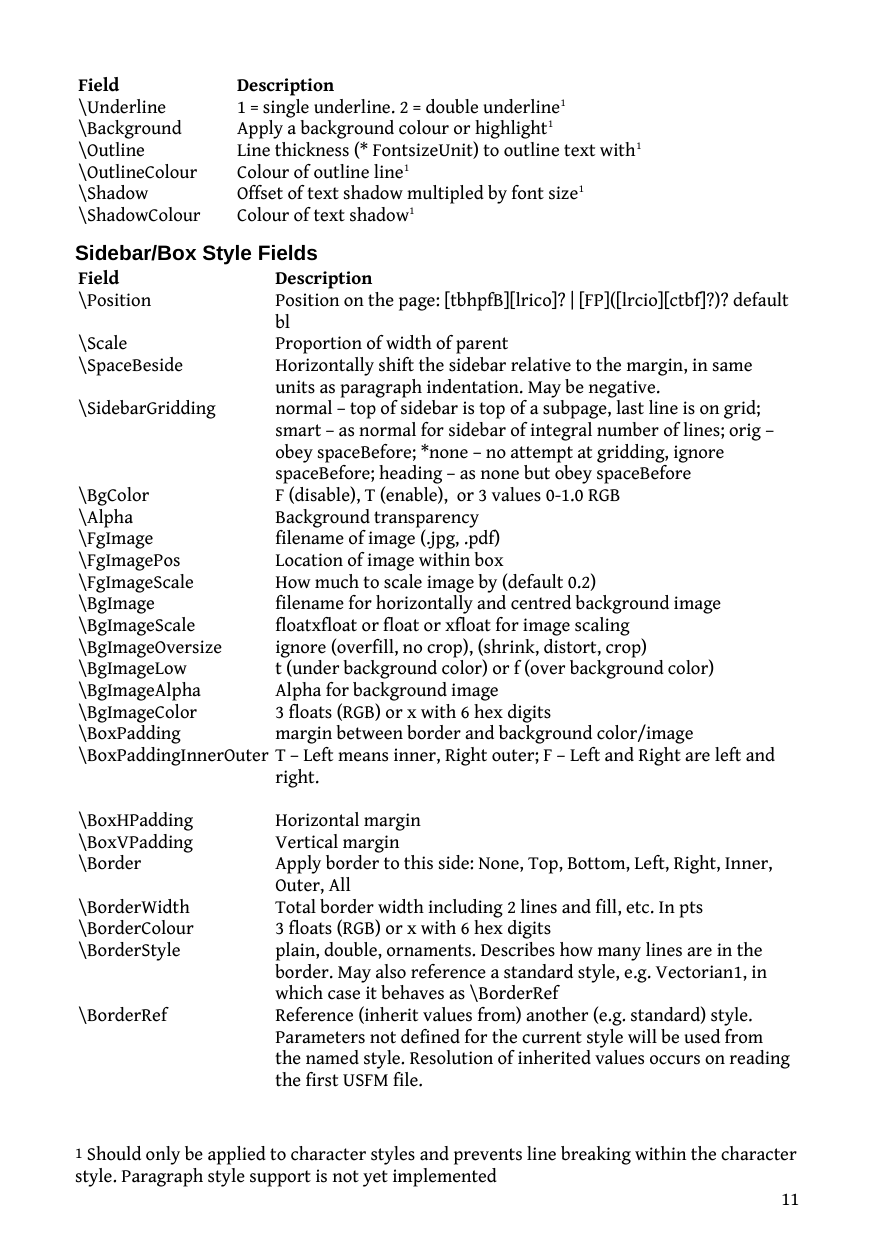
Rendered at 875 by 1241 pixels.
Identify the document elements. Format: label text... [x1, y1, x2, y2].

table_cell [272, 789, 796, 810]
table_cell t (under background color) or f (over background color) [272, 659, 796, 680]
table_cell \Scale [75, 334, 272, 355]
table_cell \Shadow [75, 183, 234, 205]
table_cell \SpaceBeside [75, 355, 272, 398]
table_cell Location of image within box [272, 550, 796, 572]
table_cell \Border [75, 854, 272, 897]
table_cell Apply border to this side: None, Top, Bottom, Left, Right, Inner, Outer, All [272, 854, 796, 897]
table_cell Horizontal margin [272, 810, 796, 832]
table_cell Colour of text shadow1 [234, 205, 794, 227]
table_cell Alpha for background image [272, 680, 796, 702]
table_cell Total border width including 2 lines and fill, etc. In pts [272, 897, 796, 918]
table_cell How much to scale image by (default 0.2) [272, 572, 796, 593]
table_cell normal – top of sidebar is top of a subpage, last line is on grid; smart – as normal for sidebar of integral number of lines; orig – obey spaceBefore; *none – no attempt at gridding, ignore spaceBefore; heading – as none but obey spaceBefore [272, 399, 796, 485]
table_cell \FgImagePos [75, 550, 272, 572]
table_cell Reference (inherit values from) another (e.g. standard) style. Parameters not defined for the current style will be used from the named style. Resolution of inherited values occurs on reading the first USFM file. [272, 1005, 796, 1092]
table_cell 3 floats (RGB) or x with 6 hex digits [272, 702, 796, 723]
table_cell Line thickness (* FontsizeUnit) to outline text with1 [234, 140, 794, 162]
table_cell \ShadowColour [75, 205, 234, 227]
table_cell \BoxHPadding [75, 810, 272, 832]
table_cell \BgImageColor [75, 702, 272, 723]
table_cell Colour of outline line1 [234, 162, 794, 183]
table_cell \BgImage [75, 594, 272, 615]
table_cell Position on the page: [tbhpfB][lrico]? | [FP]([lrcio][ctbf]?)? default bl [272, 290, 796, 333]
table_cell filename of image (.jpg, .pdf) [272, 529, 796, 550]
table_cell Apply a background colour or highlight1 [234, 118, 794, 140]
table_cell \OutlineColour [75, 162, 234, 183]
table_header Description [234, 75, 794, 97]
table_cell \BgColor [75, 485, 272, 507]
table_cell Vertical margin [272, 832, 796, 853]
table_cell \Underline [75, 97, 234, 118]
table_cell \BgImageAlpha [75, 680, 272, 702]
table_cell \BgImageScale [75, 615, 272, 637]
table_cell \FgImageScale [75, 572, 272, 593]
table_cell Proportion of width of parent [272, 334, 796, 355]
table_header Field [75, 269, 272, 290]
table_cell F (disable), T (enable), or 3 values 0-1.0 RGB [272, 485, 796, 507]
table_cell filename for horizontally and centred background image [272, 594, 796, 615]
table_cell Offset of text shadow multipled by font size1 [234, 183, 794, 205]
table_cell \BorderRef [75, 1005, 272, 1092]
table_cell \BorderStyle [75, 940, 272, 1005]
table_cell \BoxPaddingInnerOuter [75, 745, 272, 788]
table_cell \SidebarGridding [75, 399, 272, 485]
table_cell \BoxPadding [75, 724, 272, 745]
table_cell floatxfloat or float or xfloat for image scaling [272, 615, 796, 637]
table_cell ignore (overfill, no crop), (shrink, distort, crop) [272, 637, 796, 658]
table_cell \BgImageOversize [75, 637, 272, 658]
table_cell 1 = single underline. 2 = double underline [234, 97, 794, 118]
table_header Description [272, 269, 796, 290]
table_cell \BorderWidth [75, 897, 272, 918]
table_cell \Outline [75, 140, 234, 162]
table_header Field [75, 75, 234, 97]
table_cell plain, double, ornaments. Describes how many lines are in the border. May also reference a standard style, e.g. Vectorian1, in which case it behaves as \BorderRef [272, 940, 796, 1005]
table_cell \BgImageLow [75, 659, 272, 680]
table_cell 3 floats (RGB) or x with 6 hex digits [272, 919, 796, 940]
table_cell \Background [75, 118, 234, 140]
table_cell Background transparency [272, 507, 796, 528]
table_cell [75, 789, 272, 810]
table_cell T – Left means inner, Right outer; F – Left and Right are left and right. [272, 745, 796, 788]
table_cell \BorderColour [75, 919, 272, 940]
table_cell \Position [75, 290, 272, 333]
table_cell margin between border and background color/image [272, 724, 796, 745]
subtitle Sidebar/Box Style Fields [75, 241, 799, 265]
table_cell Horizontally shift the sidebar relative to the margin, in same units as paragraph indentation. May be negative. [272, 355, 796, 398]
table_cell \Alpha [75, 507, 272, 528]
table_cell \FgImage [75, 529, 272, 550]
table_cell \BoxVPadding [75, 832, 272, 853]
